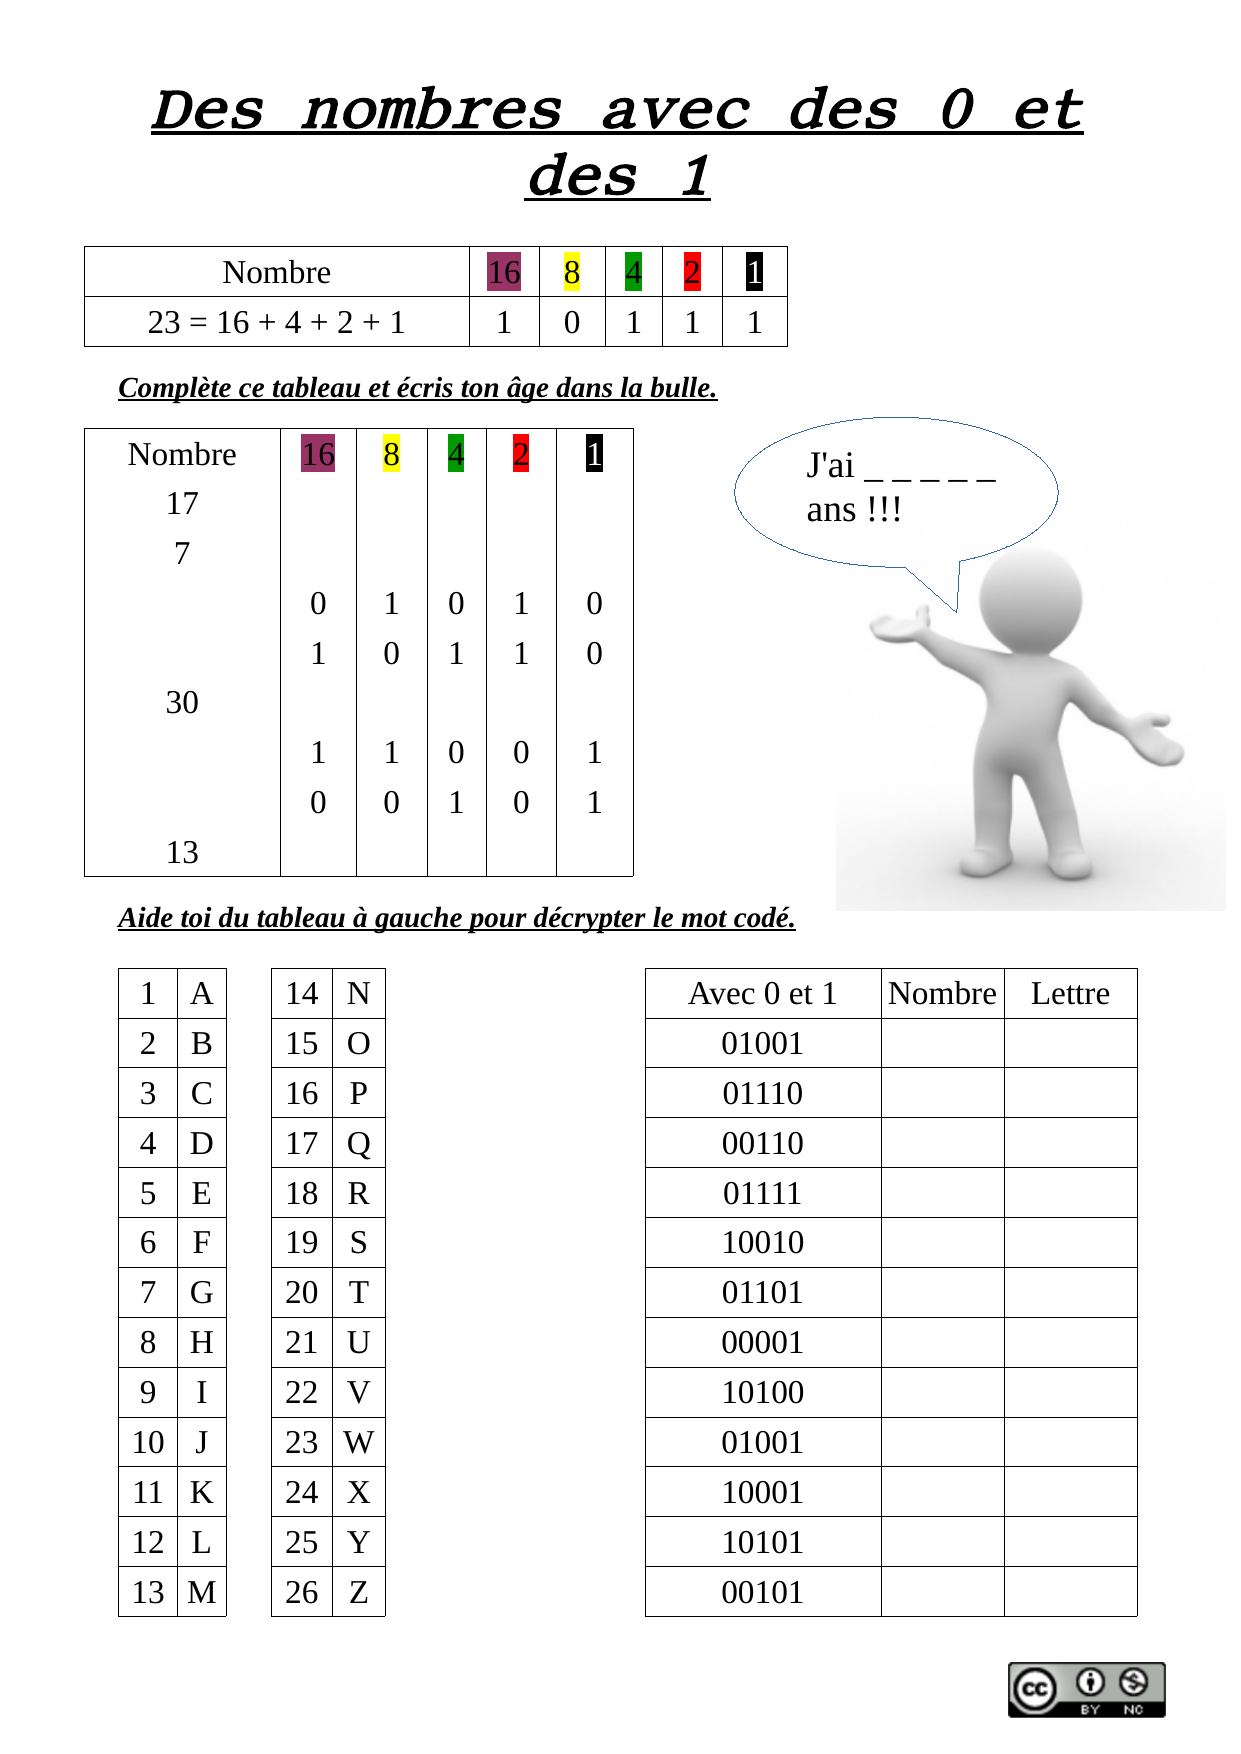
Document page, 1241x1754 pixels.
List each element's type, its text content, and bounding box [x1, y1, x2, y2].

table_cell X [333, 1467, 385, 1516]
table_cell 0 [357, 777, 427, 826]
picture [835, 519, 1227, 911]
table_cell 0 [487, 727, 556, 777]
table_cell Y [333, 1517, 385, 1566]
table_header 2 [487, 429, 556, 478]
table_header 16 [281, 429, 356, 478]
table_cell B [178, 1019, 226, 1067]
table_cell 0 [557, 578, 633, 627]
table_cell [882, 1218, 1004, 1267]
table_cell 8 [119, 1318, 177, 1367]
table_cell 0 [540, 297, 605, 346]
table_cell 7 [119, 1268, 177, 1317]
table_header 1 [723, 247, 787, 296]
table_cell 01001 [646, 1418, 881, 1466]
table_cell 26 [272, 1567, 332, 1616]
table_cell 0 [428, 727, 486, 777]
table_cell 1 [428, 777, 486, 826]
table_cell [1005, 1118, 1137, 1167]
table_cell 00110 [646, 1118, 881, 1167]
table_header Avec 0 et 1 [646, 969, 881, 1017]
table_cell [85, 777, 280, 826]
table_cell 0 [428, 578, 486, 627]
table_cell [1005, 1019, 1137, 1067]
table_cell [428, 677, 486, 727]
table_cell [882, 1517, 1004, 1566]
table_cell K [178, 1467, 226, 1516]
table_cell [85, 627, 280, 677]
table_header 2 [663, 247, 722, 296]
table_cell 10 [119, 1418, 177, 1466]
table_cell [882, 1019, 1004, 1067]
table_cell [882, 1467, 1004, 1516]
table_cell 00101 [646, 1567, 881, 1616]
table_cell [357, 478, 427, 528]
table_cell J [178, 1418, 226, 1466]
table_cell 23 [272, 1418, 332, 1466]
table_cell C [178, 1068, 226, 1117]
table_cell [428, 528, 486, 577]
table_header [386, 968, 645, 1616]
table_cell [281, 528, 356, 577]
table_cell [1005, 1368, 1137, 1417]
table_cell [882, 1567, 1004, 1616]
table_cell M [178, 1567, 226, 1616]
text Complète ce tableau et écris ton âge dans la bulle. [118, 370, 1122, 404]
table_header Lettre [1005, 969, 1137, 1017]
table_cell [1005, 1517, 1137, 1566]
table_cell 1 [470, 297, 539, 346]
table_cell 13 [119, 1567, 177, 1616]
table_cell 1 [281, 727, 356, 777]
table_cell [882, 1168, 1004, 1217]
table_cell [487, 677, 556, 727]
table_cell [1005, 1068, 1137, 1117]
table_cell 1 [357, 578, 427, 627]
table_cell 20 [272, 1268, 332, 1317]
table_cell 16 [272, 1068, 332, 1117]
table_cell P [333, 1068, 385, 1117]
table_cell 1 [663, 297, 722, 346]
table_cell 1 [487, 627, 556, 677]
table_cell 6 [119, 1218, 177, 1267]
table_cell [1005, 1467, 1137, 1516]
table_header 4 [428, 429, 486, 478]
table_cell 9 [119, 1368, 177, 1417]
text Aide toi du tableau à gauche pour décrypter le mot codé. [118, 900, 1122, 934]
table_cell [281, 478, 356, 528]
table_cell [557, 677, 633, 727]
table_cell 25 [272, 1517, 332, 1566]
table_cell [487, 478, 556, 528]
table_cell [882, 1068, 1004, 1117]
table_header Nombre [85, 247, 469, 296]
table_cell [357, 677, 427, 727]
table_cell 0 [281, 578, 356, 627]
table_header Nombre [882, 969, 1004, 1017]
table_cell 1 [428, 627, 486, 677]
table_cell [428, 478, 486, 528]
table_cell 01101 [646, 1268, 881, 1317]
table_cell 30 [85, 677, 280, 727]
table_cell [487, 826, 556, 876]
table_cell [882, 1368, 1004, 1417]
table_cell 22 [272, 1368, 332, 1417]
table_cell 2 [119, 1019, 177, 1067]
table_cell F [178, 1218, 226, 1267]
table_header 8 [357, 429, 427, 478]
table_cell L [178, 1517, 226, 1566]
table_cell [882, 1418, 1004, 1466]
table_header 4 [606, 247, 662, 296]
table_cell 23 = 16 + 4 + 2 + 1 [85, 297, 469, 346]
table_header 1 [557, 429, 633, 478]
table_cell 11 [119, 1467, 177, 1516]
table_cell 1 [606, 297, 662, 346]
table_cell U [333, 1318, 385, 1367]
table_cell [882, 1268, 1004, 1317]
table_header A [178, 969, 226, 1017]
table_header [227, 968, 271, 1616]
table_cell [882, 1318, 1004, 1367]
table_header 16 [470, 247, 539, 296]
table_cell [357, 826, 427, 876]
table_cell I [178, 1368, 226, 1417]
table_cell T [333, 1268, 385, 1317]
table_cell [281, 677, 356, 727]
table_cell 24 [272, 1467, 332, 1516]
table_cell Z [333, 1567, 385, 1616]
table_cell 00001 [646, 1318, 881, 1367]
table_cell 19 [272, 1218, 332, 1267]
table_cell W [333, 1418, 385, 1466]
table_cell [487, 528, 556, 577]
table_cell 21 [272, 1318, 332, 1367]
table_header N [333, 969, 385, 1017]
table_cell 12 [119, 1517, 177, 1566]
table_cell 3 [119, 1068, 177, 1117]
table_cell [281, 826, 356, 876]
table_cell O [333, 1019, 385, 1067]
table_cell [557, 528, 633, 577]
text Des nombres avec des 0 et des 1 [118, 75, 1122, 208]
table_cell [1005, 1567, 1137, 1616]
table_cell [1005, 1168, 1137, 1217]
table_cell 1 [557, 727, 633, 777]
table_cell V [333, 1368, 385, 1417]
table_cell 4 [119, 1118, 177, 1167]
table_cell [557, 478, 633, 528]
table_cell 01111 [646, 1168, 881, 1217]
table_cell 01001 [646, 1019, 881, 1067]
table_cell Q [333, 1118, 385, 1167]
table_cell 01110 [646, 1068, 881, 1117]
table_cell 18 [272, 1168, 332, 1217]
table_cell 1 [357, 727, 427, 777]
table_cell 15 [272, 1019, 332, 1067]
table_cell 17 [85, 478, 280, 528]
table_header Nombre [85, 429, 280, 478]
table_cell [1005, 1218, 1137, 1267]
table_cell 1 [723, 297, 787, 346]
table_cell [1005, 1268, 1137, 1317]
table_cell [357, 528, 427, 577]
table_cell D [178, 1118, 226, 1167]
table_cell 0 [281, 777, 356, 826]
table_cell 7 [85, 528, 280, 577]
table_cell 5 [119, 1168, 177, 1217]
picture [1002, 1658, 1173, 1727]
table_cell 0 [557, 627, 633, 677]
table_cell [428, 826, 486, 876]
table_cell 1 [557, 777, 633, 826]
table_cell G [178, 1268, 226, 1317]
table_cell 1 [281, 627, 356, 677]
table_cell 10001 [646, 1467, 881, 1516]
table_cell R [333, 1168, 385, 1217]
table_cell 1 [487, 578, 556, 627]
table_cell 10010 [646, 1218, 881, 1267]
table_cell 0 [487, 777, 556, 826]
table_cell [1005, 1318, 1137, 1367]
table_cell [85, 578, 280, 627]
table_cell [85, 727, 280, 777]
table_cell 0 [357, 627, 427, 677]
table_cell E [178, 1168, 226, 1217]
table_cell 17 [272, 1118, 332, 1167]
table_cell [557, 826, 633, 876]
table_header 1 [119, 969, 177, 1017]
table_cell S [333, 1218, 385, 1267]
table_cell H [178, 1318, 226, 1367]
table_cell 10100 [646, 1368, 881, 1417]
table_cell 10101 [646, 1517, 881, 1566]
table_header 14 [272, 969, 332, 1017]
table_cell 13 [85, 826, 280, 876]
table_cell [1005, 1418, 1137, 1466]
table_cell [882, 1118, 1004, 1167]
table_header 8 [540, 247, 605, 296]
